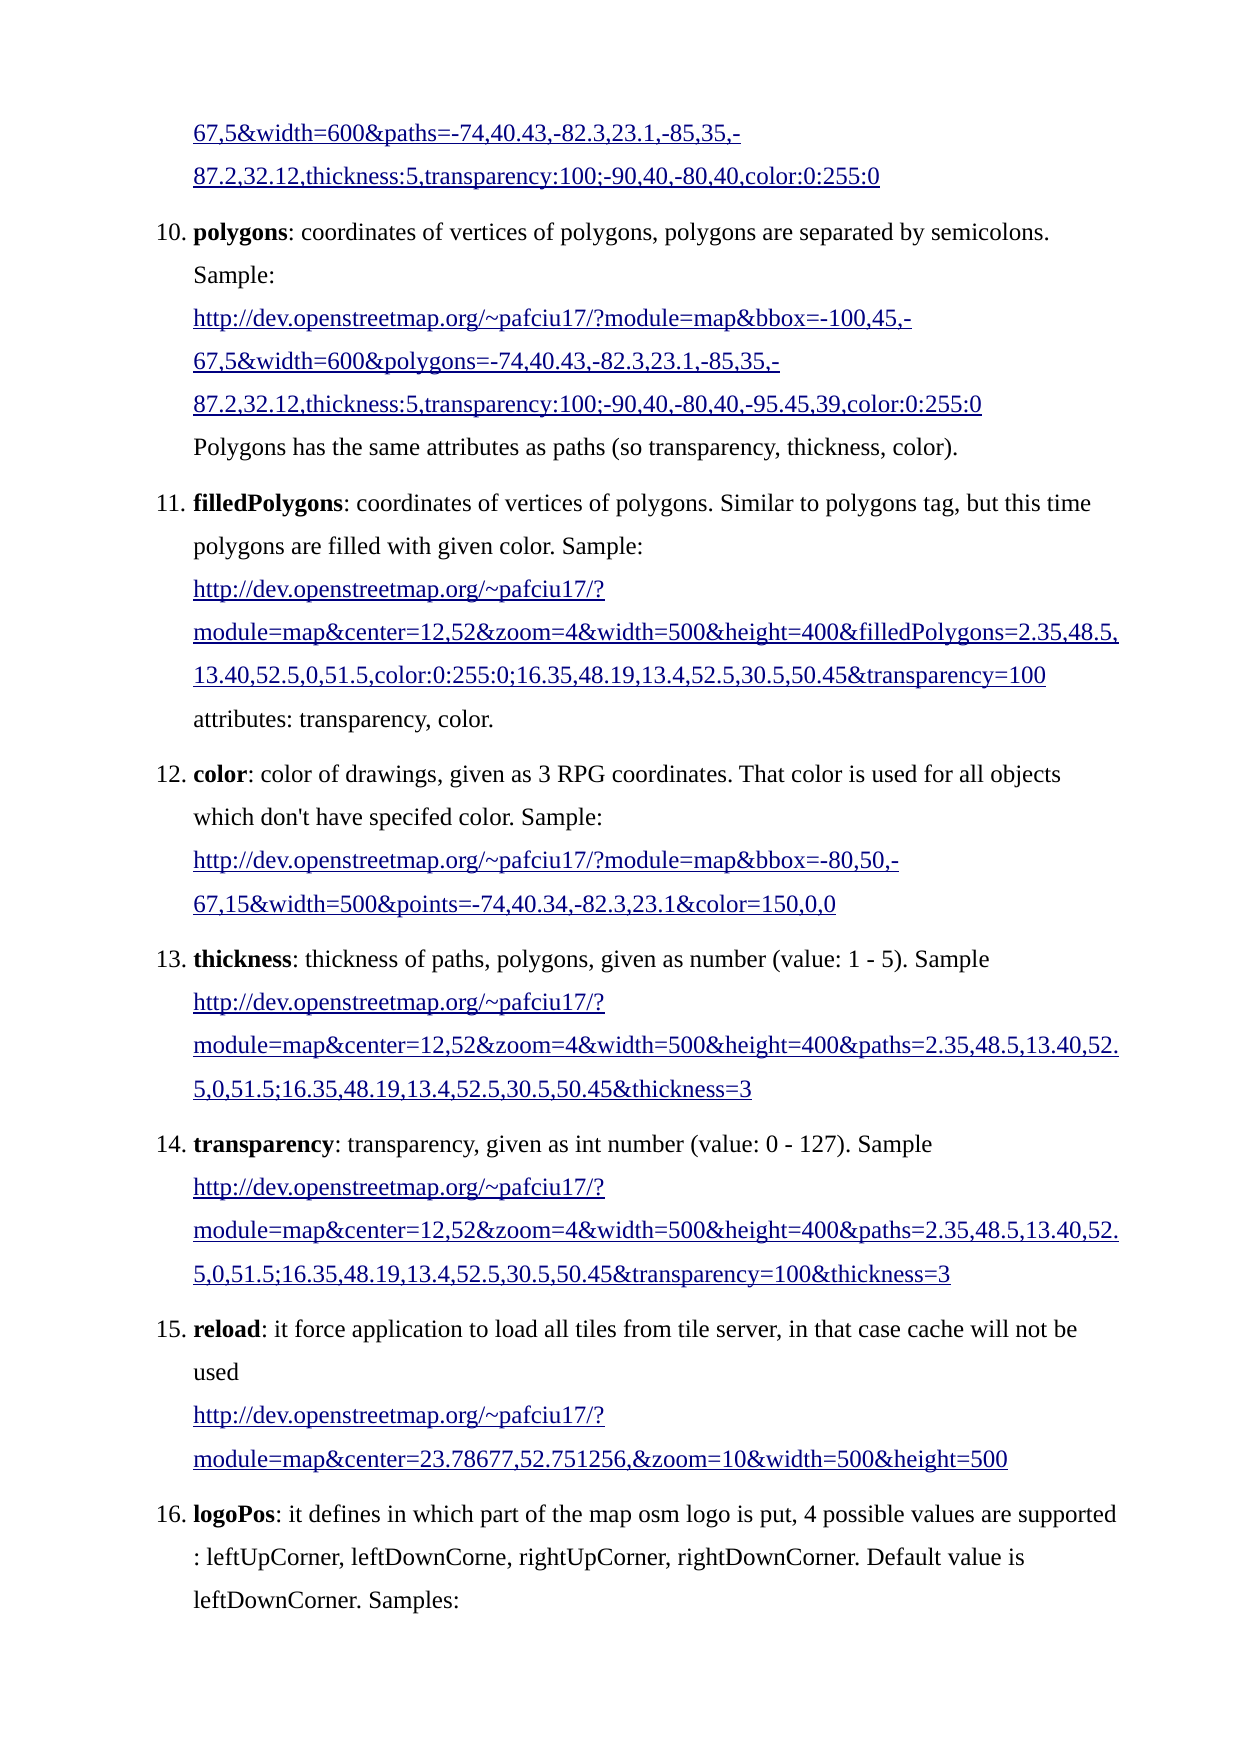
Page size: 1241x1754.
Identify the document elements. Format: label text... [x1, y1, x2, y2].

list logoPos: it defines in which part of the map osm logo is put, 4 possible values are supported : leftUpCorner, leftDownCorne, rightUpCorner, rightDownCorner. Default value is leftDownCorner. Samples: [156, 1499, 1122, 1614]
list transparency: transparency, given as int number (value: 0 - 127). Sample http://dev.openstreetmap.org/~pafciu17/?module=map&center=12,52&zoom=4&width=500&height=400&paths=2.35,48.5,13.40,52.5,0,51.5;16.35,48.19,13.4,52.5,30.5,50.45&transparency=100&thickness=3 [156, 1129, 1122, 1287]
list 67,5&width=600&paths=-74,40.43,-82.3,23.1,-85,35,-87.2,32.12,thickness:5,transparency:100;-90,40,-80,40,color:0:255:0 [156, 118, 1122, 190]
list polygons: coordinates of vertices of polygons, polygons are separated by semicolons. Sample: http://dev.openstreetmap.org/~pafciu17/?module=map&bbox=-100,45,-67,5&width=600&polygons=-74,40.43,-82.3,23.1,-85,35,-87.2,32.12,thickness:5,transparency:100;-90,40,-80,40,-95.45,39,color:0:255:0 Polygons has the same attributes as paths (so transparency, thickness, color). [156, 217, 1122, 461]
list thickness: thickness of paths, polygons, given as number (value: 1 - 5). Sample http://dev.openstreetmap.org/~pafciu17/?module=map&center=12,52&zoom=4&width=500&height=400&paths=2.35,48.5,13.40,52.5,0,51.5;16.35,48.19,13.4,52.5,30.5,50.45&thickness=3 [156, 944, 1122, 1102]
list filledPolygons: coordinates of vertices of polygons. Similar to polygons tag, but this time polygons are filled with given color. Sample: http://dev.openstreetmap.org/~pafciu17/?module=map&center=12,52&zoom=4&width=500&height=400&filledPolygons=2.35,48.5,13.40,52.5,0,51.5,color:0:255:0;16.35,48.19,13.4,52.5,30.5,50.45&transparency=100 attributes: transparency, color. [156, 488, 1122, 732]
list color: color of drawings, given as 3 RPG coordinates. That color is used for all objects which don't have specifed color. Sample: http://dev.openstreetmap.org/~pafciu17/?module=map&bbox=-80,50,-67,15&width=500&points=-74,40.34,-82.3,23.1&color=150,0,0 [156, 759, 1122, 917]
list reload: it force application to load all tiles from tile server, in that case cache will not be used http://dev.openstreetmap.org/~pafciu17/?module=map&center=23.78677,52.751256,&zoom=10&width=500&height=500 [156, 1314, 1122, 1472]
